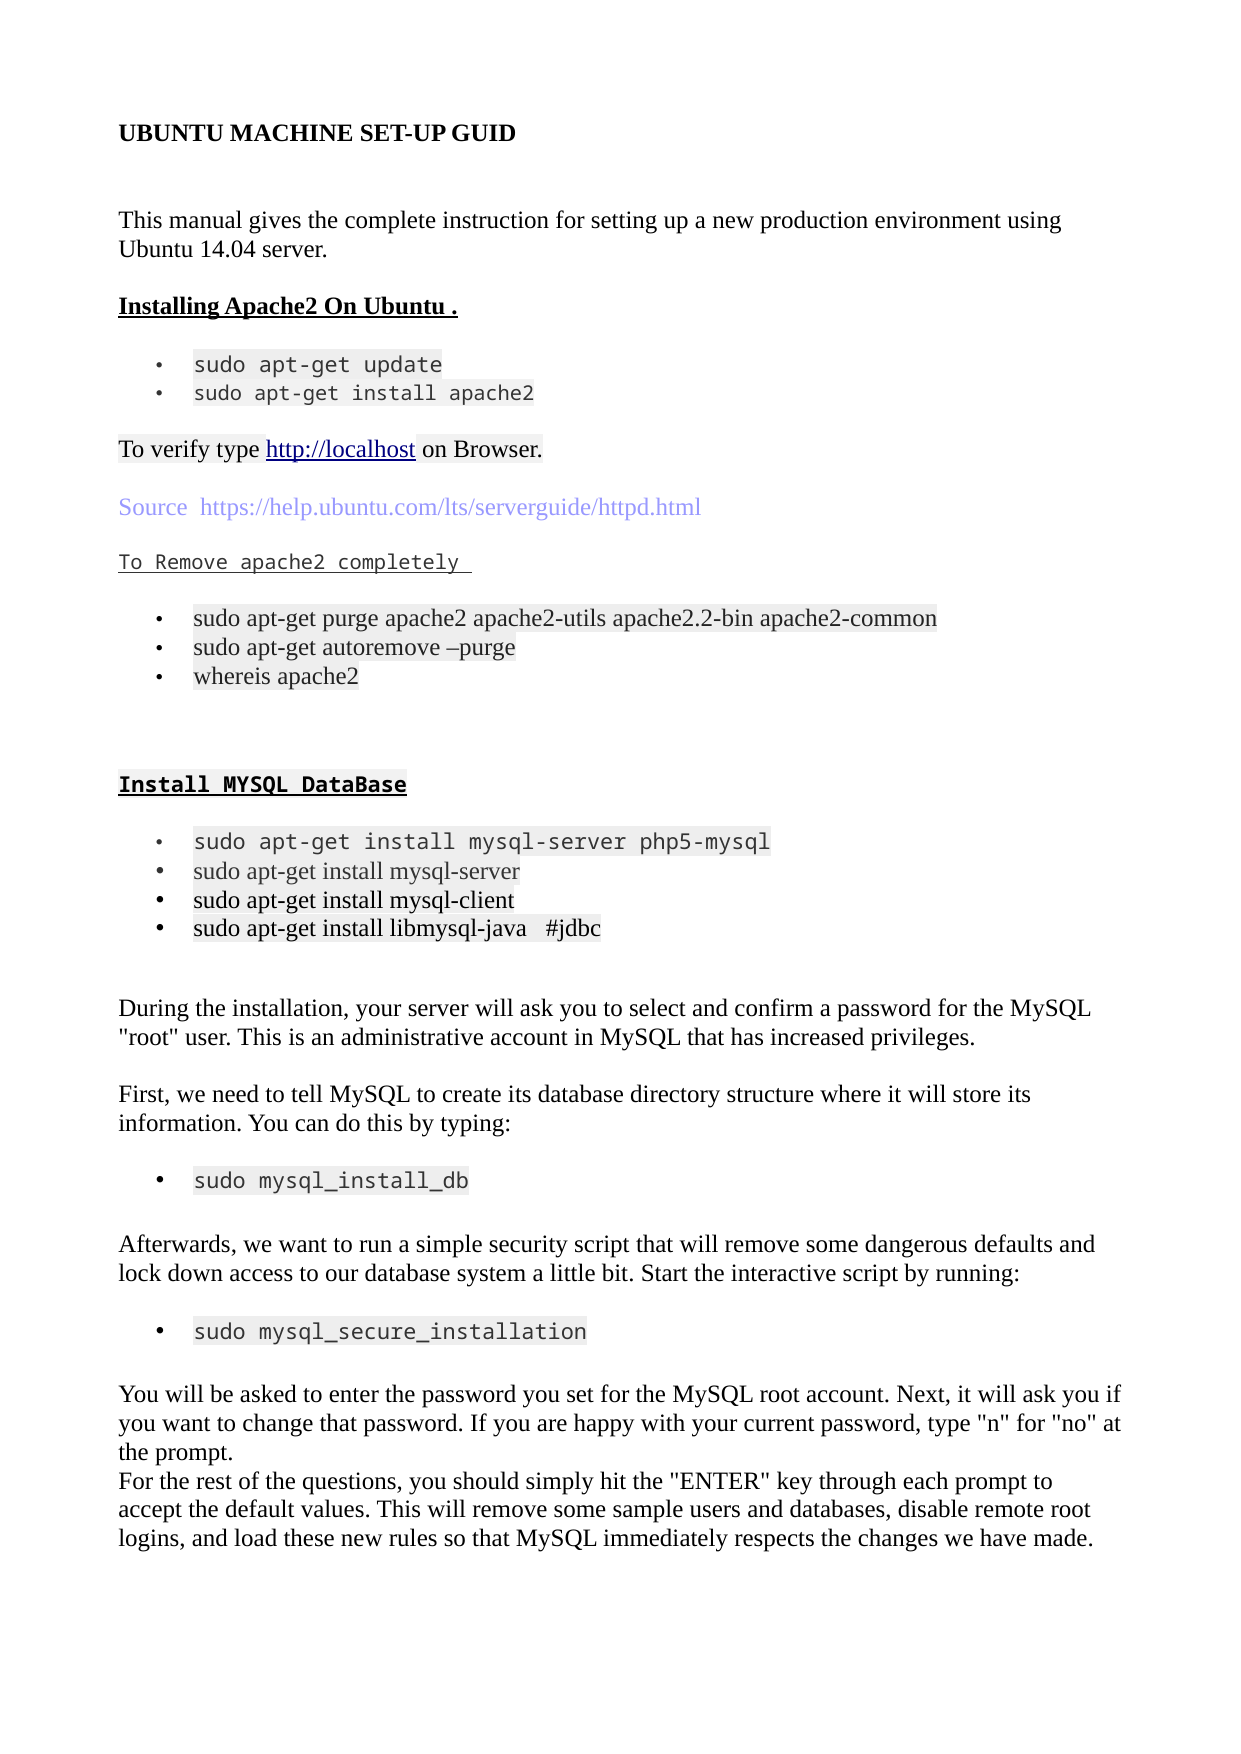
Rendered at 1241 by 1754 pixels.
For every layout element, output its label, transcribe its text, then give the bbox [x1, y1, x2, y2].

text Installing Apache2 On Ubuntu . [118, 291, 1122, 320]
list sudo apt-get update [156, 349, 1122, 379]
list sudo apt-get install mysql-server php5-mysql [156, 826, 1122, 856]
list sudo apt-get autoremove –purge [156, 632, 1122, 661]
list sudo apt-get install apache2 [156, 379, 1122, 406]
list sudo apt-get install mysql-server [156, 856, 1122, 885]
list sudo mysql_secure_installation [156, 1316, 1122, 1345]
text Afterwards, we want to run a simple security script that will remove some dangerous defaults and lock down access to our database system a little bit. Start the interactive script by running: [118, 1229, 1122, 1287]
list sudo apt-get install mysql-client [156, 885, 1122, 913]
text To verify type http://localhost on Browser. [118, 434, 1122, 463]
list sudo apt-get purge apache2 apache2-utils apache2.2-bin apache2-common [156, 603, 1122, 632]
text Install MYSQL DataBase [118, 769, 1122, 798]
text For the rest of the questions, you should simply hit the "ENTER" key through each prompt to accept the default values. This will remove some sample users and databases, disable remote root logins, and load these new rules so that MySQL immediately respects the changes we have made. [118, 1466, 1122, 1552]
text You will be asked to enter the password you set for the MySQL root account. Next, it will ask you if you want to change that password. If you are happy with your current password, type "n" for "no" at the prompt. [118, 1379, 1122, 1466]
text During the installation, your server will ask you to select and confirm a password for the MySQL "root" user. This is an administrative account in MySQL that has increased privileges. [118, 993, 1122, 1051]
list whereis apache2 [156, 661, 1122, 690]
text To Remove apache2 completely [118, 548, 1122, 576]
text Source https://help.ubuntu.com/lts/serverguide/httpd.html [118, 492, 1122, 520]
list sudo apt-get install libmysql-java #jdbc [156, 913, 1122, 942]
text First, we need to tell MySQL to create its database directory structure where it will store its information. You can do this by typing: [118, 1079, 1122, 1137]
text This manual gives the complete instruction for setting up a new production environment using Ubuntu 14.04 server. [118, 205, 1122, 263]
list sudo mysql_install_db [156, 1166, 1122, 1195]
